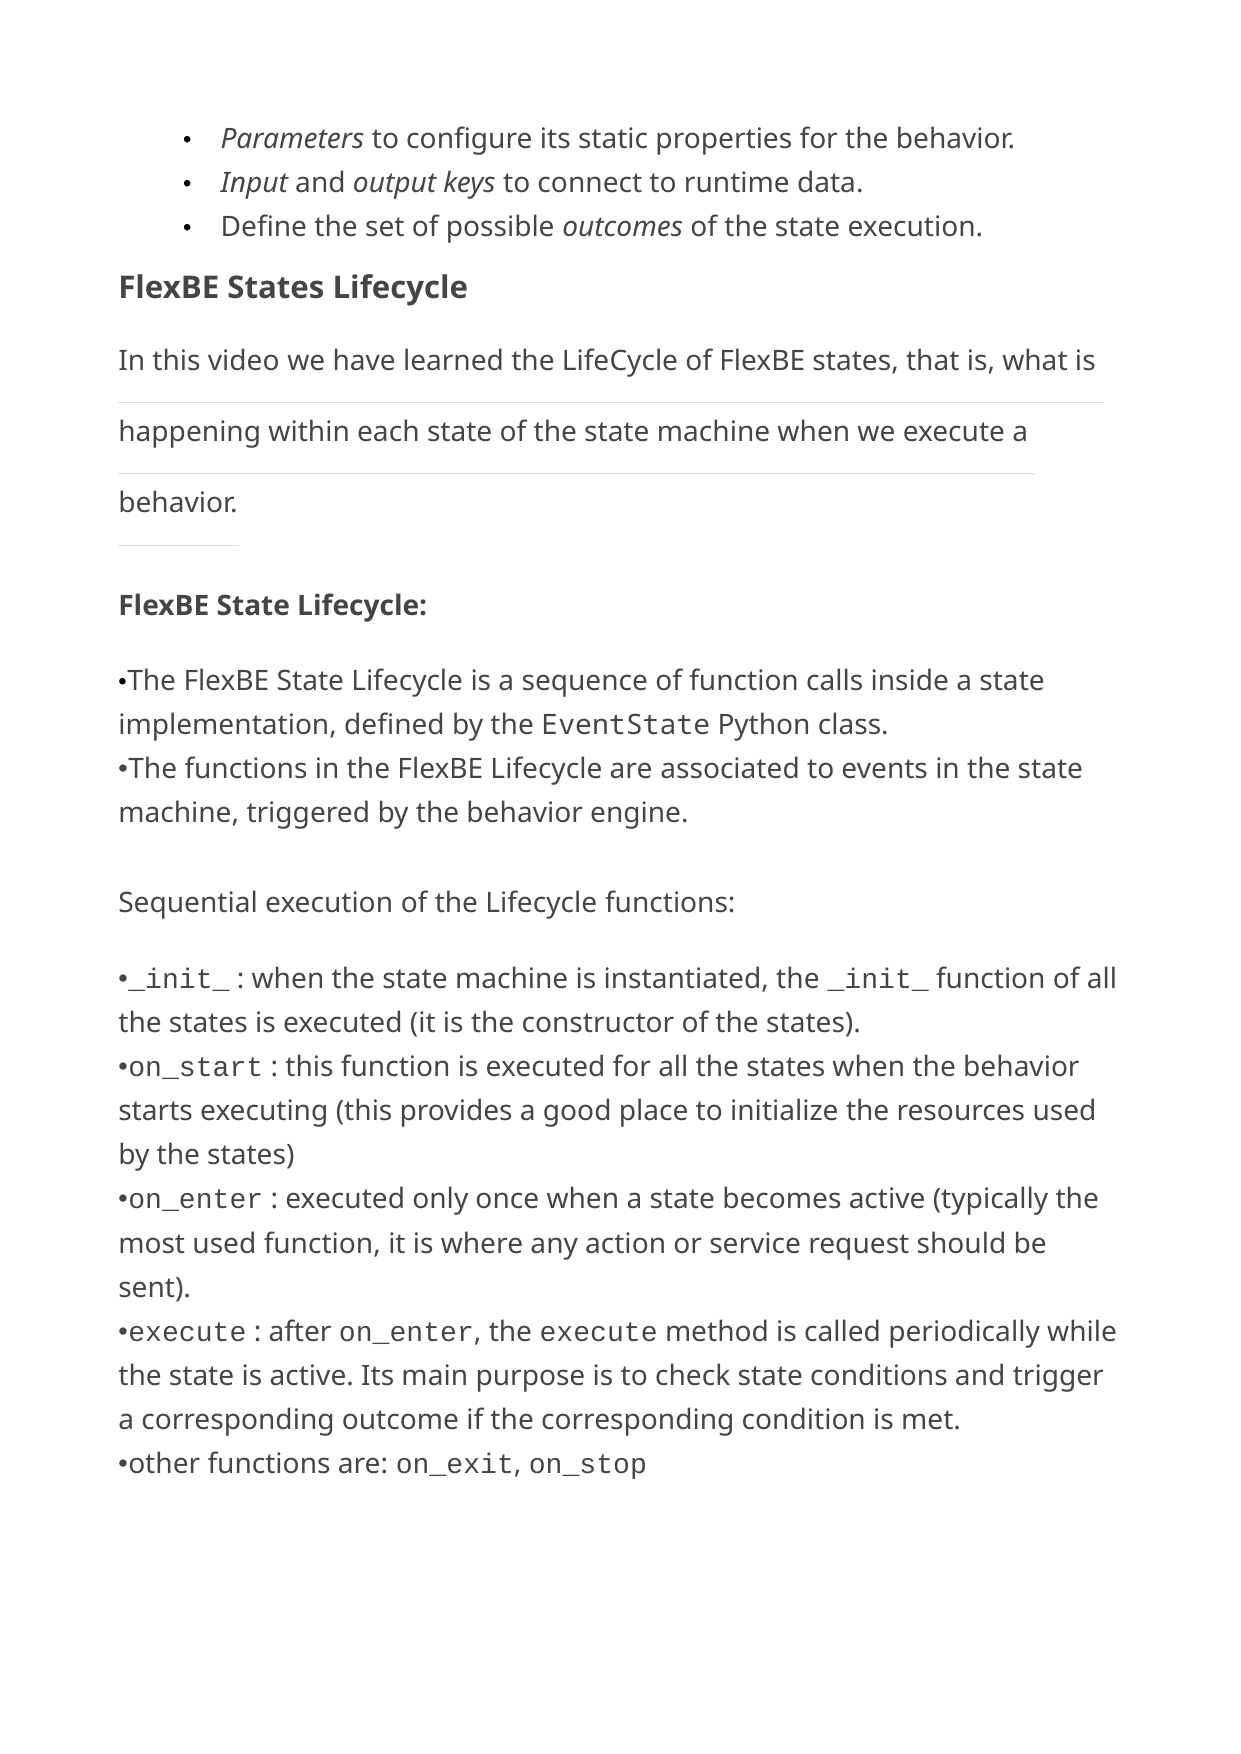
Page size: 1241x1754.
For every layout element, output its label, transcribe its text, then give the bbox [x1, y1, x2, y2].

list execute : after on_enter, the execute method is called periodically while the state is active. Its main purpose is to check state conditions and trigger a corresponding outcome if the corresponding condition is met. [118, 1311, 1122, 1438]
list on_enter : executed only once when a state becomes active (typically the most used function, it is where any action or service request should be sent). [118, 1179, 1122, 1305]
text In this video we have learned the LifeCycle of FlexBE states, that is, what is happening within each state of the state machine when we execute a behavior. [118, 341, 1122, 545]
list The FlexBE State Lifecycle is a sequence of function calls inside a state implementation, defined by the EventState Python class. [118, 661, 1122, 743]
list The functions in the FlexBE Lifecycle are associated to events in the state machine, triggered by the behavior engine. [118, 749, 1122, 831]
text Sequential execution of the Lifecycle functions: [118, 883, 1122, 921]
list Parameters to configure its static properties for the behavior. [183, 118, 1122, 156]
list other functions are: on_exit, on_stop [118, 1443, 1122, 1482]
text FlexBE State Lifecycle: [118, 585, 1122, 623]
list Define the set of possible outcomes of the state execution. [183, 206, 1122, 244]
list _init_ : when the state machine is instantiated, the _init_ function of all the states is executed (it is the constructor of the states). [118, 958, 1122, 1041]
list Input and output keys to connect to runtime data. [183, 162, 1122, 201]
list on_start : this function is executed for all the states when the behavior starts executing (this provides a good place to initialize the resources used by the states) [118, 1046, 1122, 1173]
subtitle FlexBE States Lifecycle [118, 265, 1122, 307]
